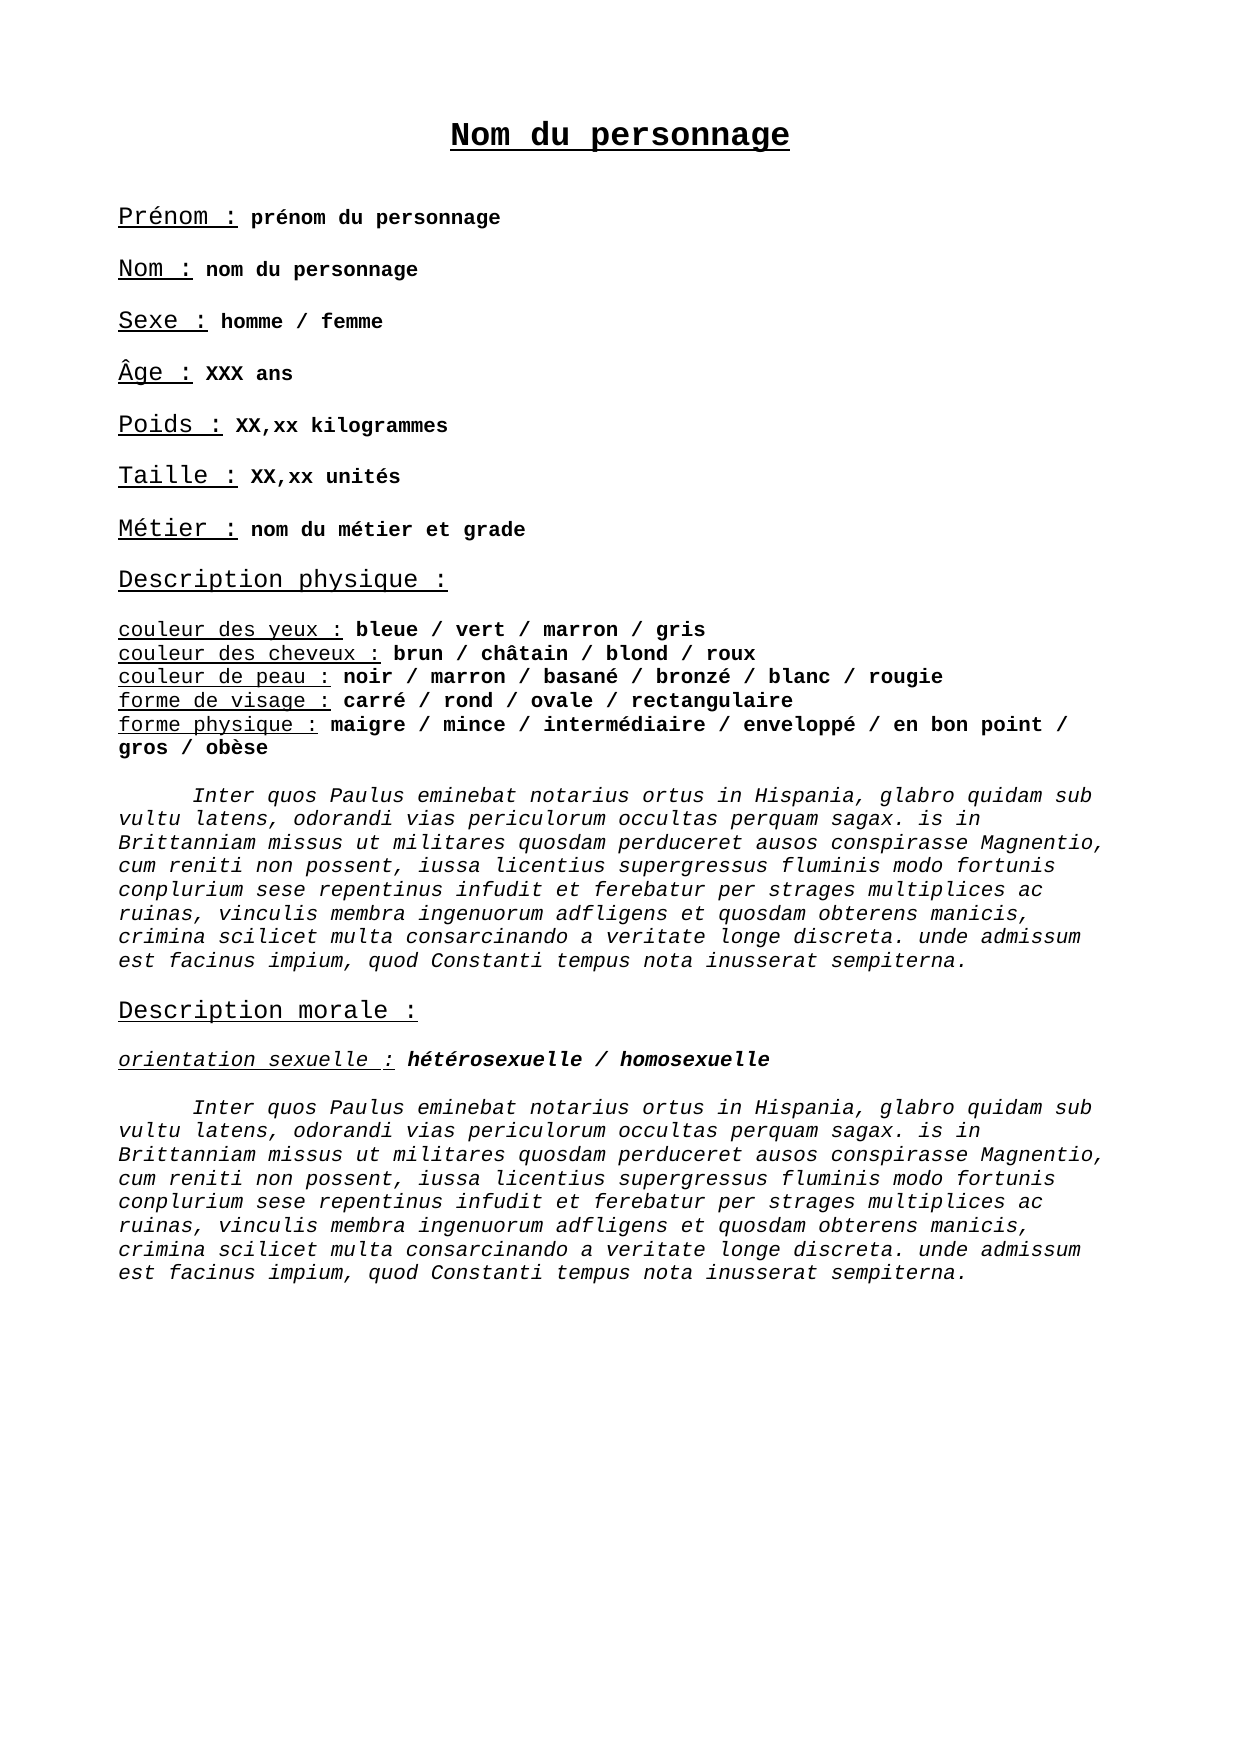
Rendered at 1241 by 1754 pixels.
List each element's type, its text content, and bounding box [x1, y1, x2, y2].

text Âge : XXX ans [118, 359, 1122, 387]
text Inter quos Paulus eminebat notarius ortus in Hispania, glabro quidam sub vultu latens, odorandi vias periculorum occultas perquam sagax. is in Brittanniam missus ut militares quosdam perduceret ausos conspirasse Magnentio, cum reniti non possent, iussa licentius supergressus fluminis modo fortunis conplurium sese repentinus infudit et ferebatur per strages multiplices ac ruinas, vinculis membra ingenuorum adfligens et quosdam obterens manicis, crimina scilicet multa consarcinando a veritate longe discreta. unde admissum est facinus impium, quod Constanti tempus nota inusserat sempiterna. [118, 784, 1122, 974]
text Poids : XX,xx kilogrammes [118, 411, 1122, 439]
text couleur de peau : noir / marron / basané / bronzé / blanc / rougie [118, 666, 1122, 690]
text Description physique : [118, 567, 1122, 595]
text forme physique : maigre / mince / intermédiaire / enveloppé / en bon point / gros / obèse [118, 714, 1122, 761]
text Prénom : prénom du personnage [118, 203, 1122, 232]
text Description morale : [118, 997, 1122, 1026]
text orientation sexuelle : hétérosexuelle / homosexuelle [118, 1049, 1122, 1073]
text couleur des yeux : bleue / vert / marron / gris [118, 619, 1122, 643]
text Sexe : homme / femme [118, 307, 1122, 336]
text Nom : nom du personnage [118, 255, 1122, 283]
text Inter quos Paulus eminebat notarius ortus in Hispania, glabro quidam sub vultu latens, odorandi vias periculorum occultas perquam sagax. is in Brittanniam missus ut militares quosdam perduceret ausos conspirasse Magnentio, cum reniti non possent, iussa licentius supergressus fluminis modo fortunis conplurium sese repentinus infudit et ferebatur per strages multiplices ac ruinas, vinculis membra ingenuorum adfligens et quosdam obterens manicis, crimina scilicet multa consarcinando a veritate longe discreta. unde admissum est facinus impium, quod Constanti tempus nota inusserat sempiterna. [118, 1097, 1122, 1286]
text Métier : nom du métier et grade [118, 515, 1122, 543]
text Nom du personnage [118, 118, 1122, 156]
text couleur des cheveux : brun / châtain / blond / roux [118, 643, 1122, 666]
text forme de visage : carré / rond / ovale / rectangulaire [118, 690, 1122, 714]
text Taille : XX,xx unités [118, 463, 1122, 491]
